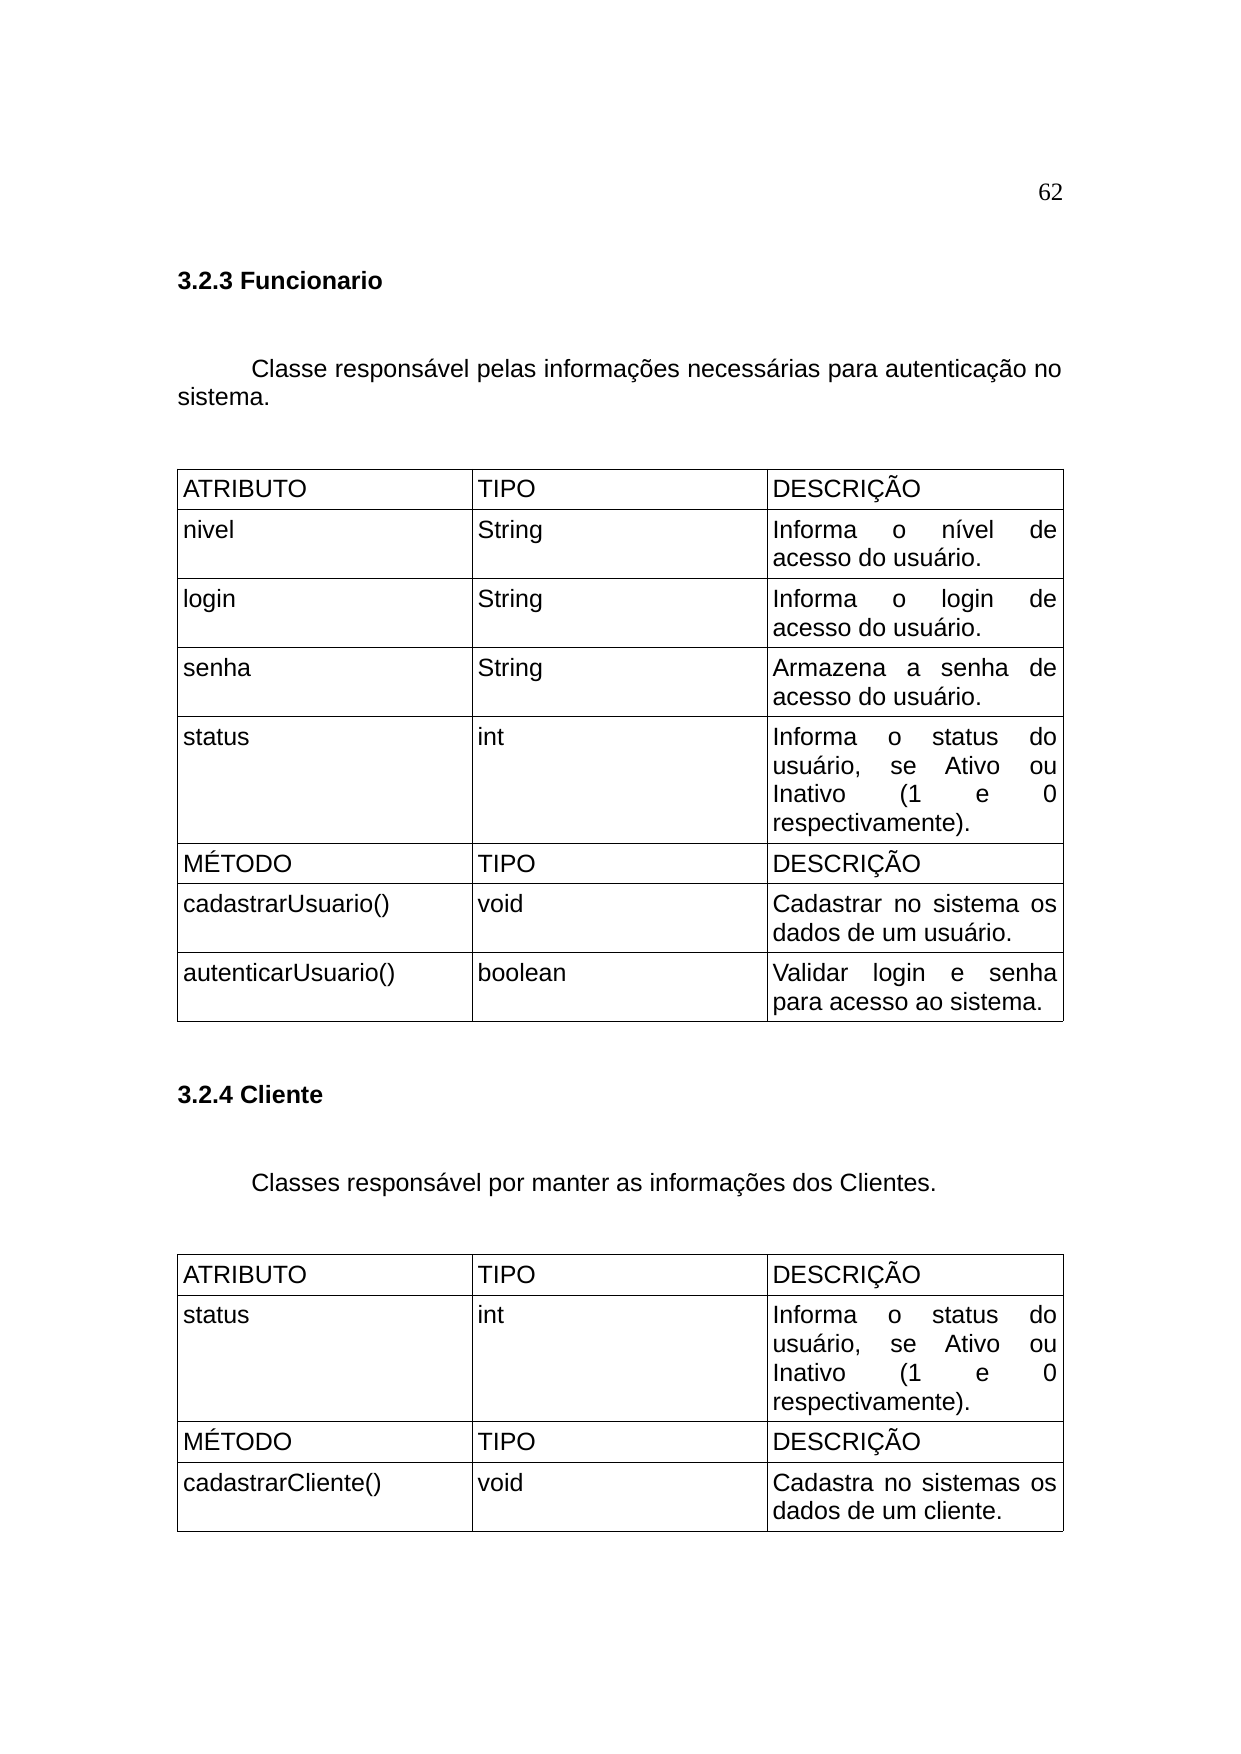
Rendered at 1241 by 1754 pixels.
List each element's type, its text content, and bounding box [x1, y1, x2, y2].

text Classe responsável pelas informações necessárias para autenticação no sistema. [177, 353, 1063, 411]
table_cell int [473, 717, 767, 843]
table_cell senha [178, 648, 472, 716]
table_cell int [473, 1296, 767, 1421]
table_cell Informa o status do usuário, se Ativo ou Inativo (1 e 0 respectivamente). [768, 717, 1063, 843]
table_cell nivel [178, 510, 472, 578]
table_header ATRIBUTO [178, 470, 472, 509]
table_cell void [473, 1463, 767, 1531]
table_cell Informa o status do usuário, se Ativo ou Inativo (1 e 0 respectivamente). [768, 1296, 1063, 1421]
table_cell Cadastrar no sistema os dados de um usuário. [768, 884, 1063, 952]
table_cell String [473, 648, 767, 716]
table_header ATRIBUTO [178, 1255, 472, 1295]
table_header MÉTODO [178, 1422, 472, 1462]
table_cell cadastrarUsuario() [178, 884, 472, 952]
subtitle Funcionario [177, 266, 1063, 294]
text Classes responsável por manter as informações dos Clientes. [177, 1168, 1063, 1197]
table_cell Cadastra no sistemas os dados de um cliente. [768, 1463, 1063, 1531]
table_header DESCRIÇÃO [768, 844, 1063, 883]
table_cell cadastrarCliente() [178, 1463, 472, 1531]
table_cell String [473, 510, 767, 578]
table_cell boolean [473, 953, 767, 1021]
table_cell void [473, 884, 767, 952]
table_header DESCRIÇÃO [768, 1255, 1063, 1295]
table_cell Informa o login de acesso do usuário. [768, 579, 1063, 647]
table_cell login [178, 579, 472, 647]
table_cell Informa o nível de acesso do usuário. [768, 510, 1063, 578]
table_cell String [473, 579, 767, 647]
table_cell autenticarUsuario() [178, 953, 472, 1021]
table_header TIPO [473, 1255, 767, 1295]
table_header TIPO [473, 470, 767, 509]
table_cell Armazena a senha de acesso do usuário. [768, 648, 1063, 716]
table_header MÉTODO [178, 844, 472, 883]
table_cell status [178, 717, 472, 843]
table_header DESCRIÇÃO [768, 1422, 1063, 1462]
table_header TIPO [473, 844, 767, 883]
table_cell status [178, 1296, 472, 1421]
table_header TIPO [473, 1422, 767, 1462]
table_cell Validar login e senha para acesso ao sistema. [768, 953, 1063, 1021]
subtitle Cliente [177, 1080, 1063, 1109]
table_header DESCRIÇÃO [768, 470, 1063, 509]
